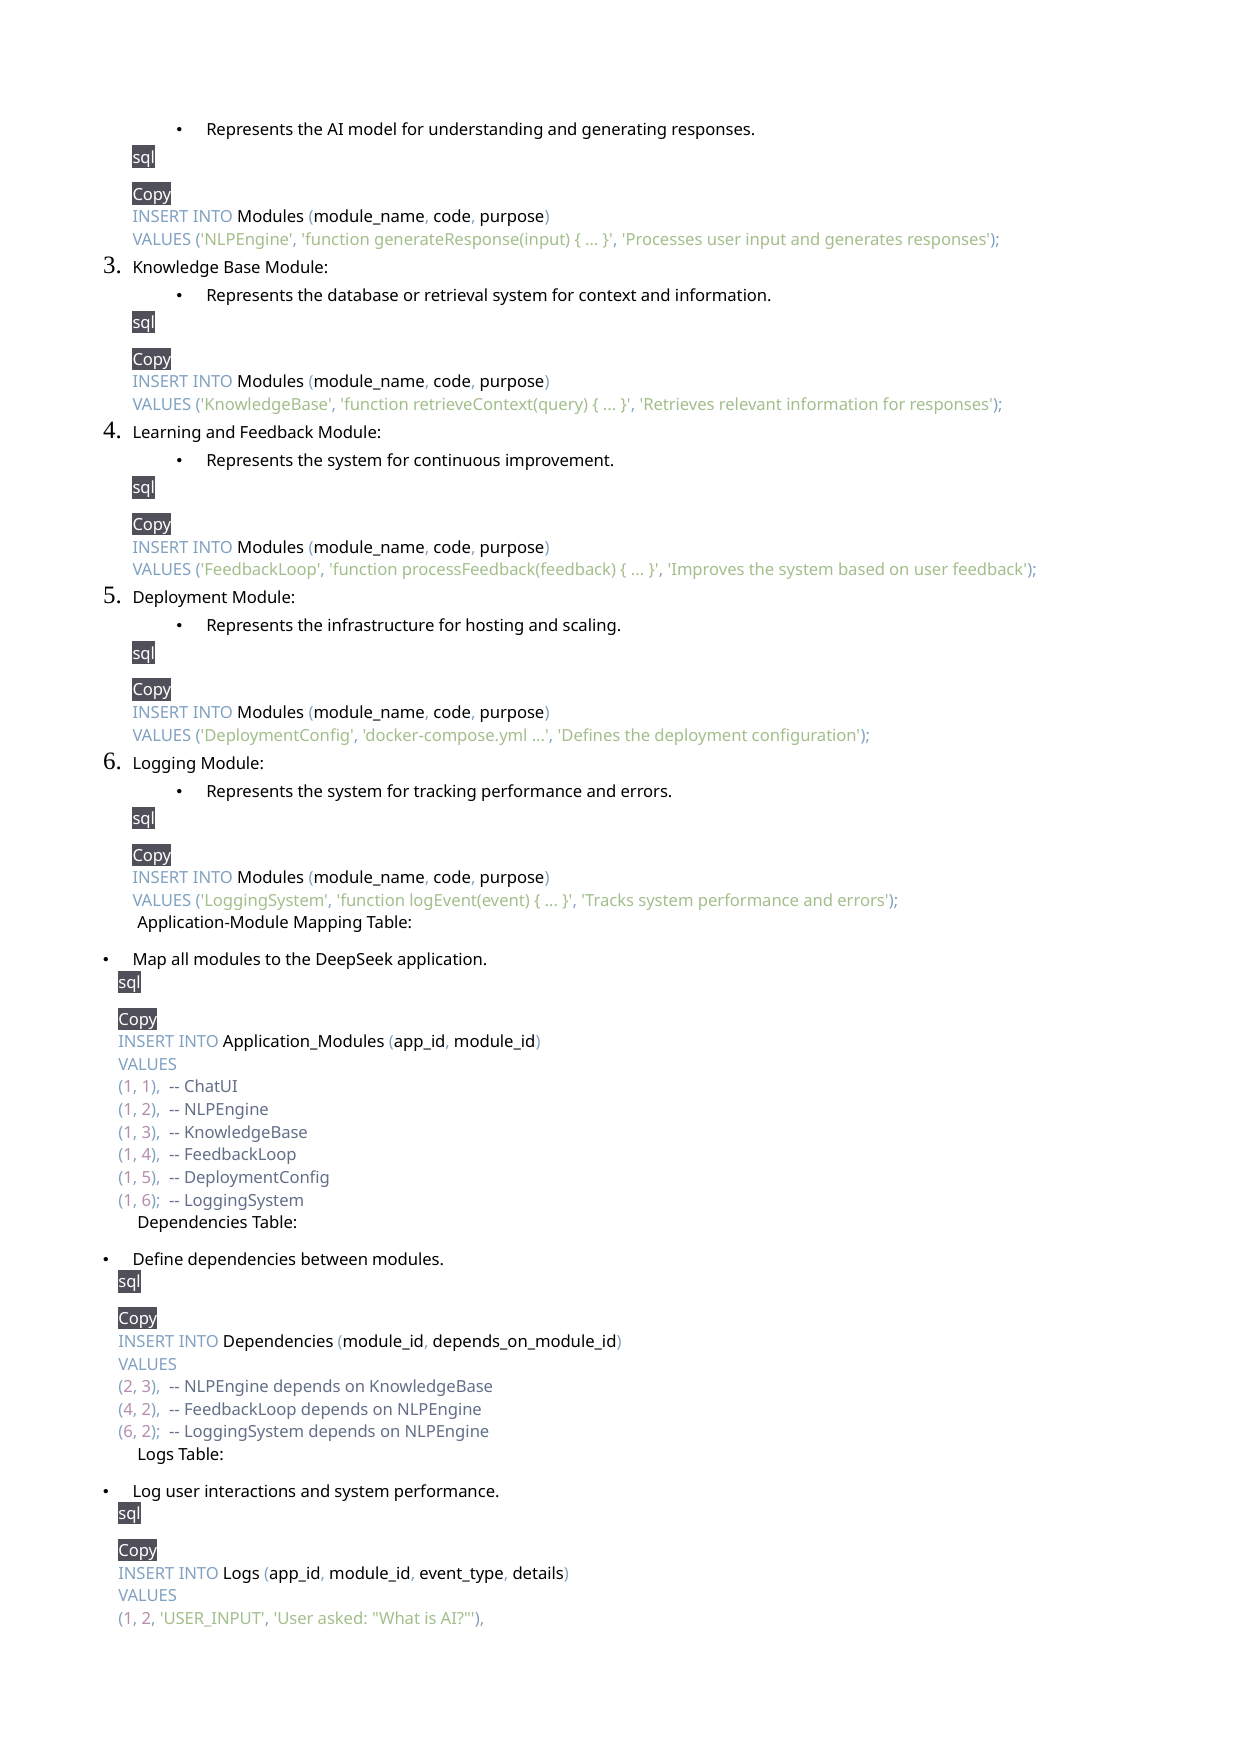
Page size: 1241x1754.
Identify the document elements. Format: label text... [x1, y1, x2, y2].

text (2, 3), -- NLPEngine depends on KnowledgeBase [118, 1375, 1122, 1397]
list Copy [118, 678, 1122, 701]
text Copy [118, 1307, 1122, 1329]
list sql [118, 145, 1122, 168]
list Learning and Feedback Module: [118, 415, 1122, 444]
list VALUES ('KnowledgeBase', 'function retrieveContext(query) { ... }', 'Retrieves relevant information for responses'); [118, 393, 1122, 415]
list sql [118, 807, 1122, 829]
text (1, 2, 'USER_INPUT', 'User asked: "What is AI?"'), [118, 1607, 1122, 1629]
list INSERT INTO Modules (module_name, code, purpose) [118, 205, 1122, 227]
list INSERT INTO Modules (module_name, code, purpose) [118, 866, 1122, 889]
list Represents the database or retrieval system for context and information. [176, 283, 1122, 306]
list sql [118, 311, 1122, 333]
text (1, 6); -- LoggingSystem [118, 1188, 1122, 1211]
list Copy [118, 513, 1122, 535]
subtitle Logs Table: [137, 1443, 1122, 1465]
text Copy [118, 1539, 1122, 1561]
list Copy [118, 843, 1122, 866]
text VALUES [118, 1053, 1122, 1075]
list Logging Module: [118, 746, 1122, 775]
list Represents the system for tracking performance and errors. [176, 779, 1122, 802]
list INSERT INTO Modules (module_name, code, purpose) [118, 535, 1122, 558]
list Knowledge Base Module: [118, 250, 1122, 279]
list Map all modules to the DeepSeek application. [118, 948, 1122, 971]
list Copy [118, 347, 1122, 370]
list Deployment Module: [118, 581, 1122, 609]
text INSERT INTO Logs (app_id, module_id, event_type, details) [118, 1561, 1122, 1584]
list Represents the infrastructure for hosting and scaling. [176, 614, 1122, 637]
text (1, 4), -- FeedbackLoop [118, 1143, 1122, 1166]
list Represents the AI model for understanding and generating responses. [176, 118, 1122, 141]
text sql [118, 971, 1122, 993]
list VALUES ('LoggingSystem', 'function logEvent(event) { ... }', 'Tracks system performance and errors'); [118, 889, 1122, 911]
text (6, 2); -- LoggingSystem depends on NLPEngine [118, 1420, 1122, 1443]
text (1, 3), -- KnowledgeBase [118, 1120, 1122, 1143]
text sql [118, 1502, 1122, 1524]
text (4, 2), -- FeedbackLoop depends on NLPEngine [118, 1397, 1122, 1420]
subtitle Application-Module Mapping Table: [137, 911, 1122, 934]
list INSERT INTO Modules (module_name, code, purpose) [118, 701, 1122, 723]
list sql [118, 476, 1122, 499]
list Define dependencies between modules. [118, 1248, 1122, 1270]
list VALUES ('DeploymentConfig', 'docker-compose.yml ...', 'Defines the deployment configuration'); [118, 723, 1122, 746]
text VALUES [118, 1584, 1122, 1607]
text INSERT INTO Application_Modules (app_id, module_id) [118, 1030, 1122, 1053]
list VALUES ('FeedbackLoop', 'function processFeedback(feedback) { ... }', 'Improves the system based on user feedback'); [118, 558, 1122, 581]
subtitle Dependencies Table: [137, 1211, 1122, 1233]
text (1, 5), -- DeploymentConfig [118, 1166, 1122, 1188]
text (1, 2), -- NLPEngine [118, 1098, 1122, 1120]
text Copy [118, 1007, 1122, 1030]
list VALUES ('NLPEngine', 'function generateResponse(input) { ... }', 'Processes user input and generates responses'); [118, 227, 1122, 250]
list Copy [118, 182, 1122, 205]
list sql [118, 641, 1122, 664]
list INSERT INTO Modules (module_name, code, purpose) [118, 370, 1122, 393]
list Represents the system for continuous improvement. [176, 449, 1122, 471]
text sql [118, 1270, 1122, 1293]
text INSERT INTO Dependencies (module_id, depends_on_module_id) [118, 1329, 1122, 1352]
text VALUES [118, 1352, 1122, 1375]
text (1, 1), -- ChatUI [118, 1075, 1122, 1098]
list Log user interactions and system performance. [118, 1479, 1122, 1502]
